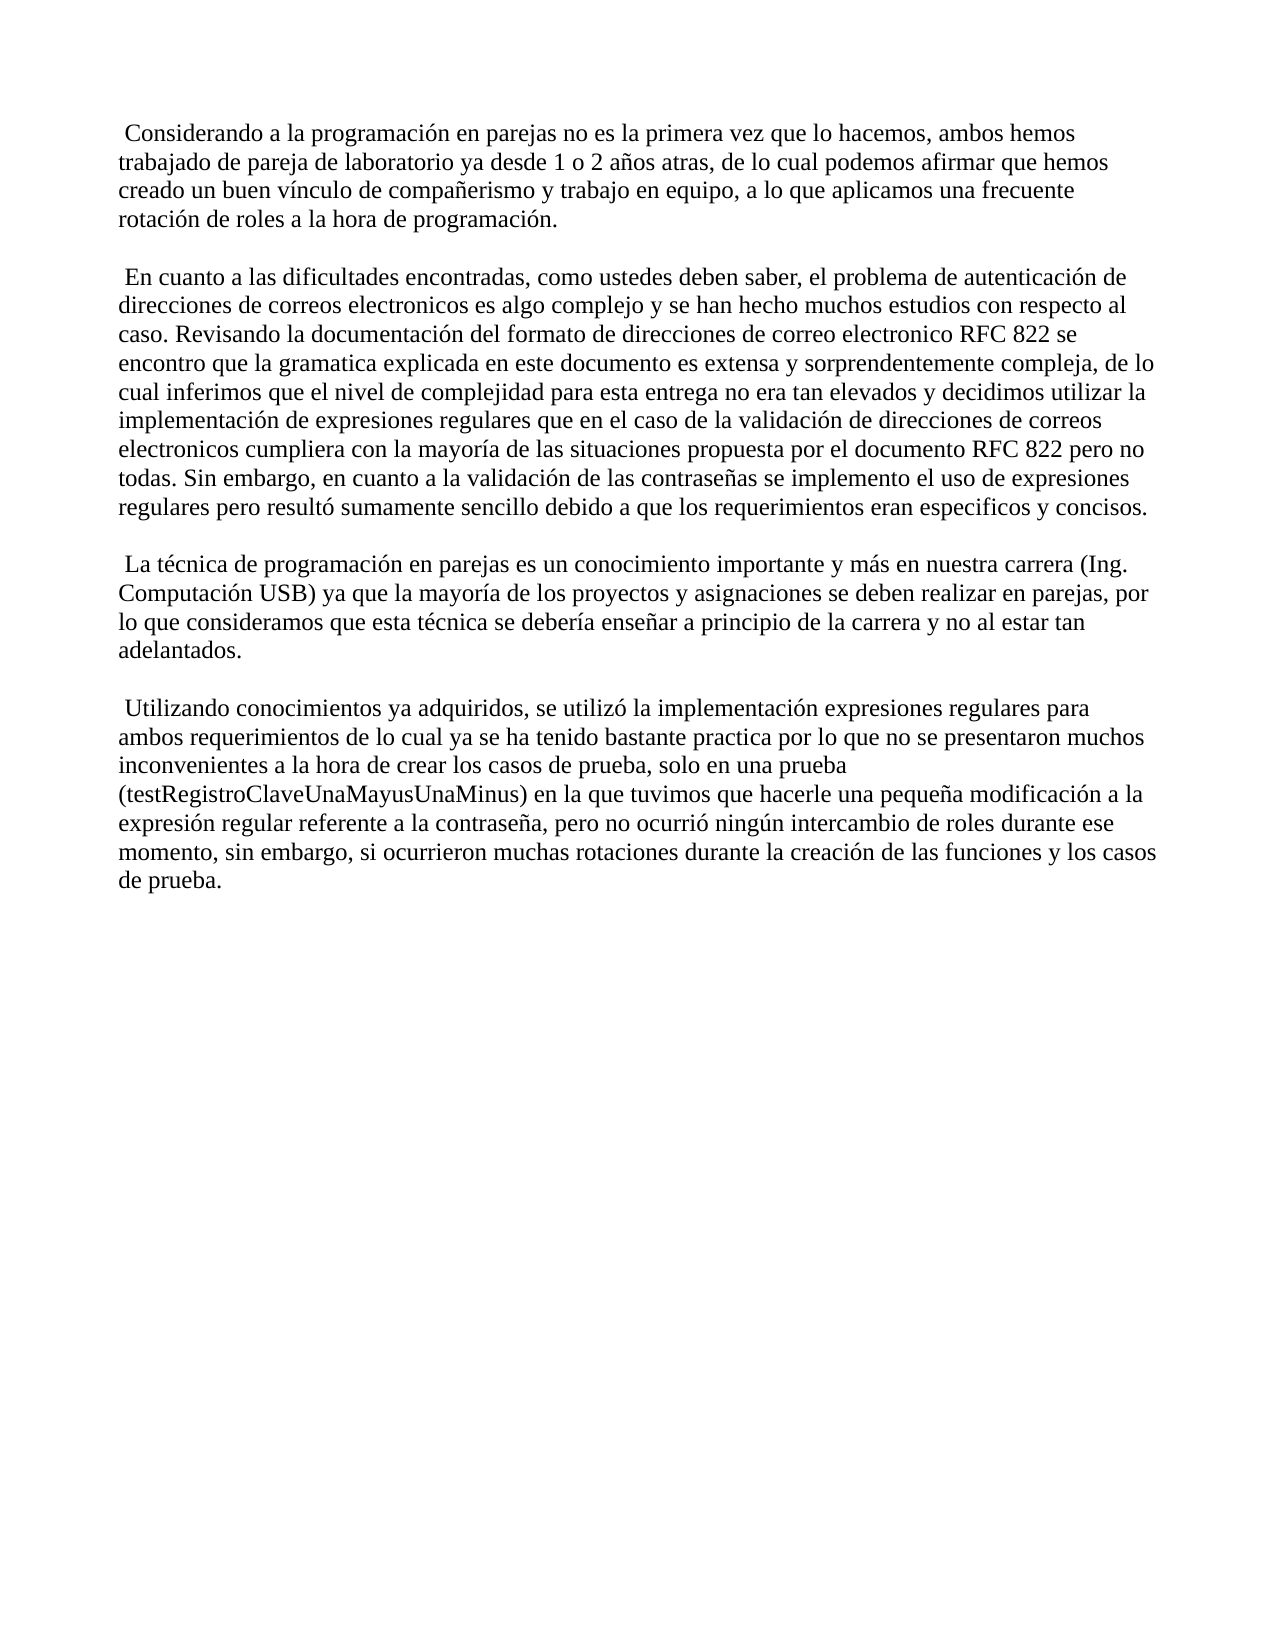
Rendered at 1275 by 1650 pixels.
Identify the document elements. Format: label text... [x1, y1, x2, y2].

text En cuanto a las dificultades encontradas, como ustedes deben saber, el problema de autenticación de direcciones de correos electronicos es algo complejo y se han hecho muchos estudios con respecto al caso. Revisando la documentación del formato de direcciones de correo electronico RFC 822 se encontro que la gramatica explicada en este documento es extensa y sorprendentemente compleja, de lo cual inferimos que el nivel de complejidad para esta entrega no era tan elevados y decidimos utilizar la implementación de expresiones regulares que en el caso de la validación de direcciones de correos electronicos cumpliera con la mayoría de las situaciones propuesta por el documento RFC 822 pero no todas. Sin embargo, en cuanto a la validación de las contraseñas se implemento el uso de expresiones regulares pero resultó sumamente sencillo debido a que los requerimientos eran especificos y concisos. [118, 262, 1157, 521]
text Utilizando conocimientos ya adquiridos, se utilizó la implementación expresiones regulares para ambos requerimientos de lo cual ya se ha tenido bastante practica por lo que no se presentaron muchos inconvenientes a la hora de crear los casos de prueba, solo en una prueba (testRegistroClaveUnaMayusUnaMinus) en la que tuvimos que hacerle una pequeña modificación a la expresión regular referente a la contraseña, pero no ocurrió ningún intercambio de roles durante ese momento, sin embargo, si ocurrieron muchas rotaciones durante la creación de las funciones y los casos de prueba. [118, 693, 1157, 894]
text Considerando a la programación en parejas no es la primera vez que lo hacemos, ambos hemos trabajado de pareja de laboratorio ya desde 1 o 2 años atras, de lo cual podemos afirmar que hemos creado un buen vínculo de compañerismo y trabajo en equipo, a lo que aplicamos una frecuente rotación de roles a la hora de programación. [118, 118, 1157, 233]
text La técnica de programación en parejas es un conocimiento importante y más en nuestra carrera (Ing. Computación USB) ya que la mayoría de los proyectos y asignaciones se deben realizar en parejas, por lo que consideramos que esta técnica se debería enseñar a principio de la carrera y no al estar tan adelantados. [118, 549, 1157, 664]
